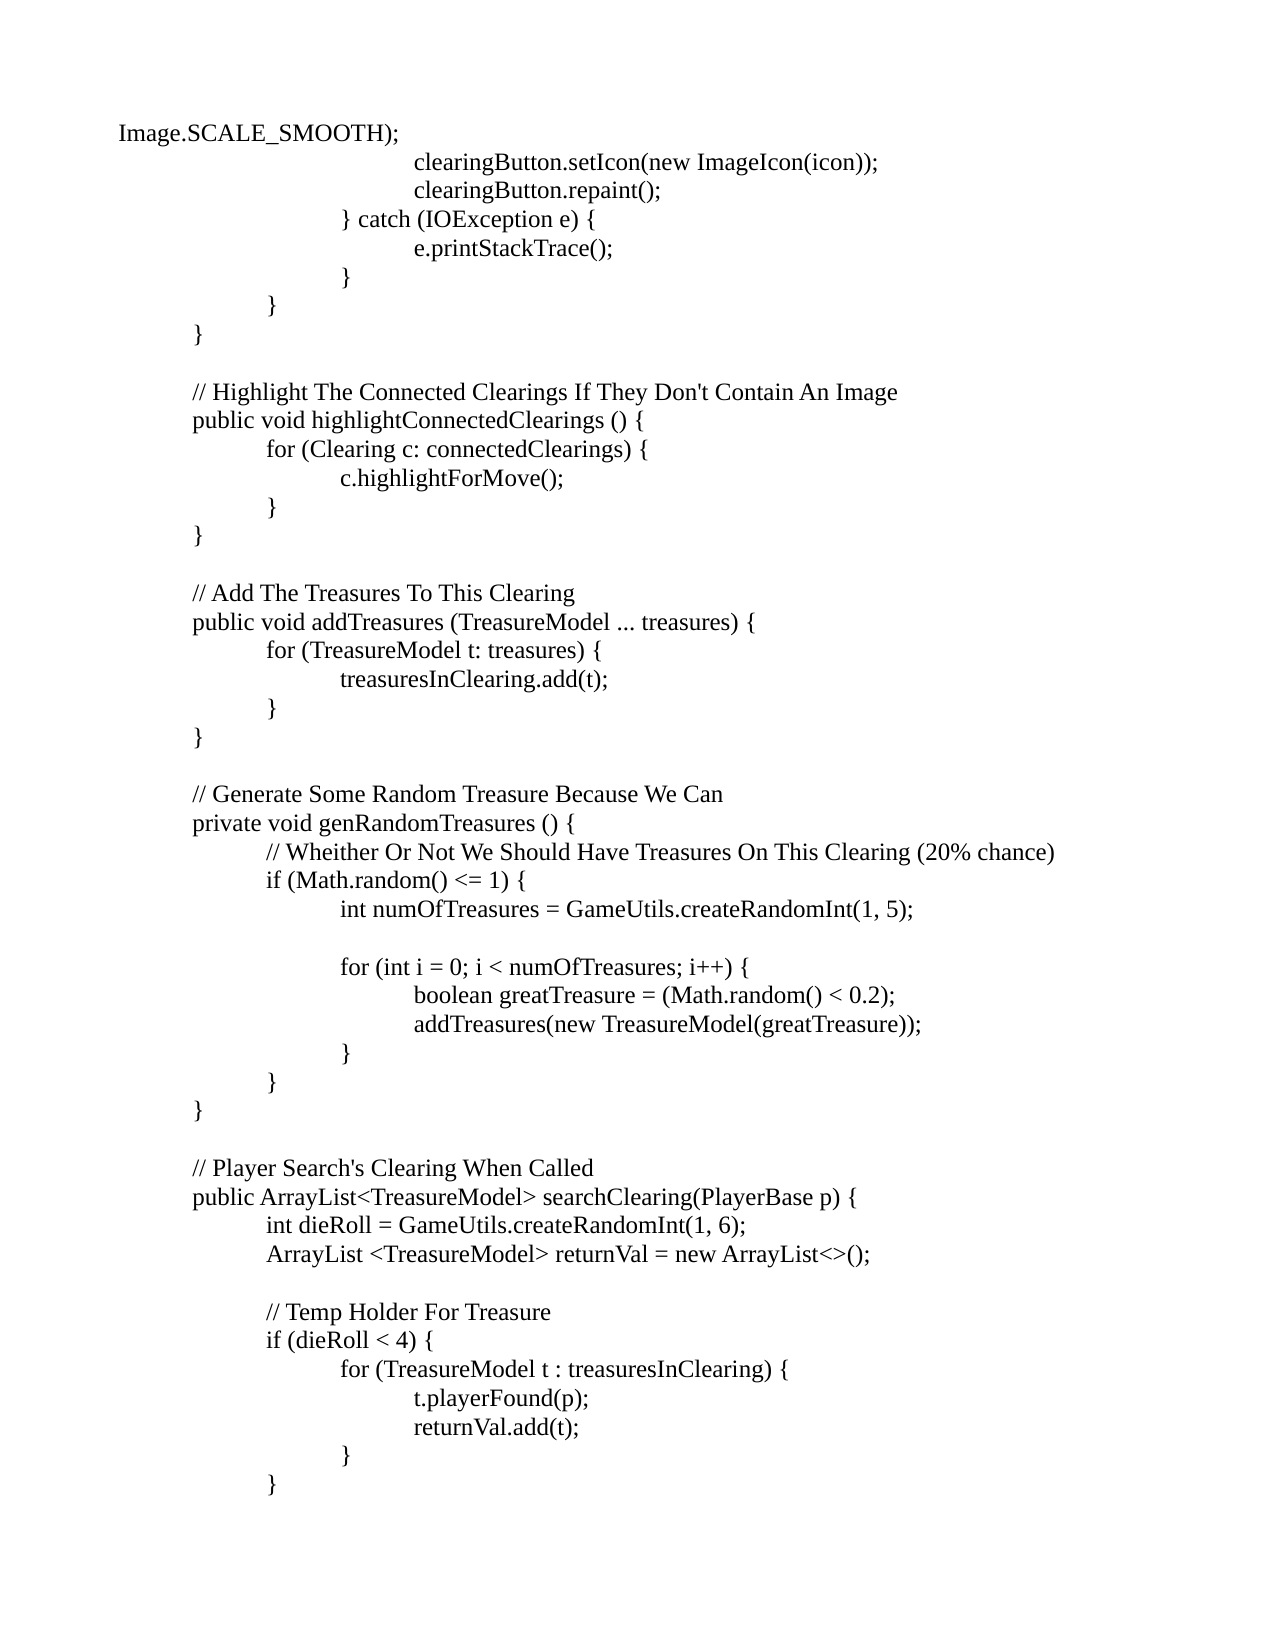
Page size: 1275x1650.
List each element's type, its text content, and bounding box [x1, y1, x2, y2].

text } [118, 291, 1157, 319]
text for (TreasureModel t: treasures) { [118, 636, 1157, 664]
text Image.SCALE_SMOOTH); [118, 118, 1157, 147]
text public void addTreasures (TreasureModel ... treasures) { [118, 607, 1157, 636]
text c.highlightForMove(); [118, 463, 1157, 492]
text } [118, 1441, 1157, 1469]
text for (int i = 0; i < numOfTreasures; i++) { [118, 952, 1157, 981]
text } [118, 1096, 1157, 1124]
text addTreasures(new TreasureModel(greatTreasure)); [118, 1009, 1157, 1038]
text e.printStackTrace(); [118, 233, 1157, 262]
text public void highlightConnectedClearings () { [118, 406, 1157, 434]
text } [118, 1067, 1157, 1096]
text private void genRandomTreasures () { [118, 808, 1157, 837]
text // Generate Some Random Treasure Because We Can [118, 779, 1157, 808]
text ArrayList <TreasureModel> returnVal = new ArrayList<>(); [118, 1239, 1157, 1268]
text // Highlight The Connected Clearings If They Don't Contain An Image [118, 377, 1157, 406]
text treasuresInClearing.add(t); [118, 664, 1157, 693]
text t.playerFound(p); [118, 1383, 1157, 1412]
text } [118, 1038, 1157, 1067]
text } [118, 521, 1157, 549]
text if (dieRoll < 4) { [118, 1326, 1157, 1354]
text if (Math.random() <= 1) { [118, 866, 1157, 894]
text public ArrayList<TreasureModel> searchClearing(PlayerBase p) { [118, 1182, 1157, 1211]
text clearingButton.setIcon(new ImageIcon(icon)); [118, 147, 1157, 176]
text int numOfTreasures = GameUtils.createRandomInt(1, 5); [118, 894, 1157, 923]
text clearingButton.repaint(); [118, 176, 1157, 204]
text // Player Search's Clearing When Called [118, 1153, 1157, 1182]
text returnVal.add(t); [118, 1412, 1157, 1441]
text } [118, 722, 1157, 751]
text for (TreasureModel t : treasuresInClearing) { [118, 1354, 1157, 1383]
text boolean greatTreasure = (Math.random() < 0.2); [118, 981, 1157, 1009]
text } [118, 262, 1157, 291]
text } [118, 1469, 1157, 1498]
text } [118, 693, 1157, 722]
text int dieRoll = GameUtils.createRandomInt(1, 6); [118, 1211, 1157, 1239]
text } [118, 492, 1157, 521]
text // Add The Treasures To This Clearing [118, 578, 1157, 607]
text } [118, 319, 1157, 348]
text // Temp Holder For Treasure [118, 1297, 1157, 1326]
text for (Clearing c: connectedClearings) { [118, 434, 1157, 463]
text // Wheither Or Not We Should Have Treasures On This Clearing (20% chance) [118, 837, 1157, 866]
text } catch (IOException e) { [118, 204, 1157, 233]
